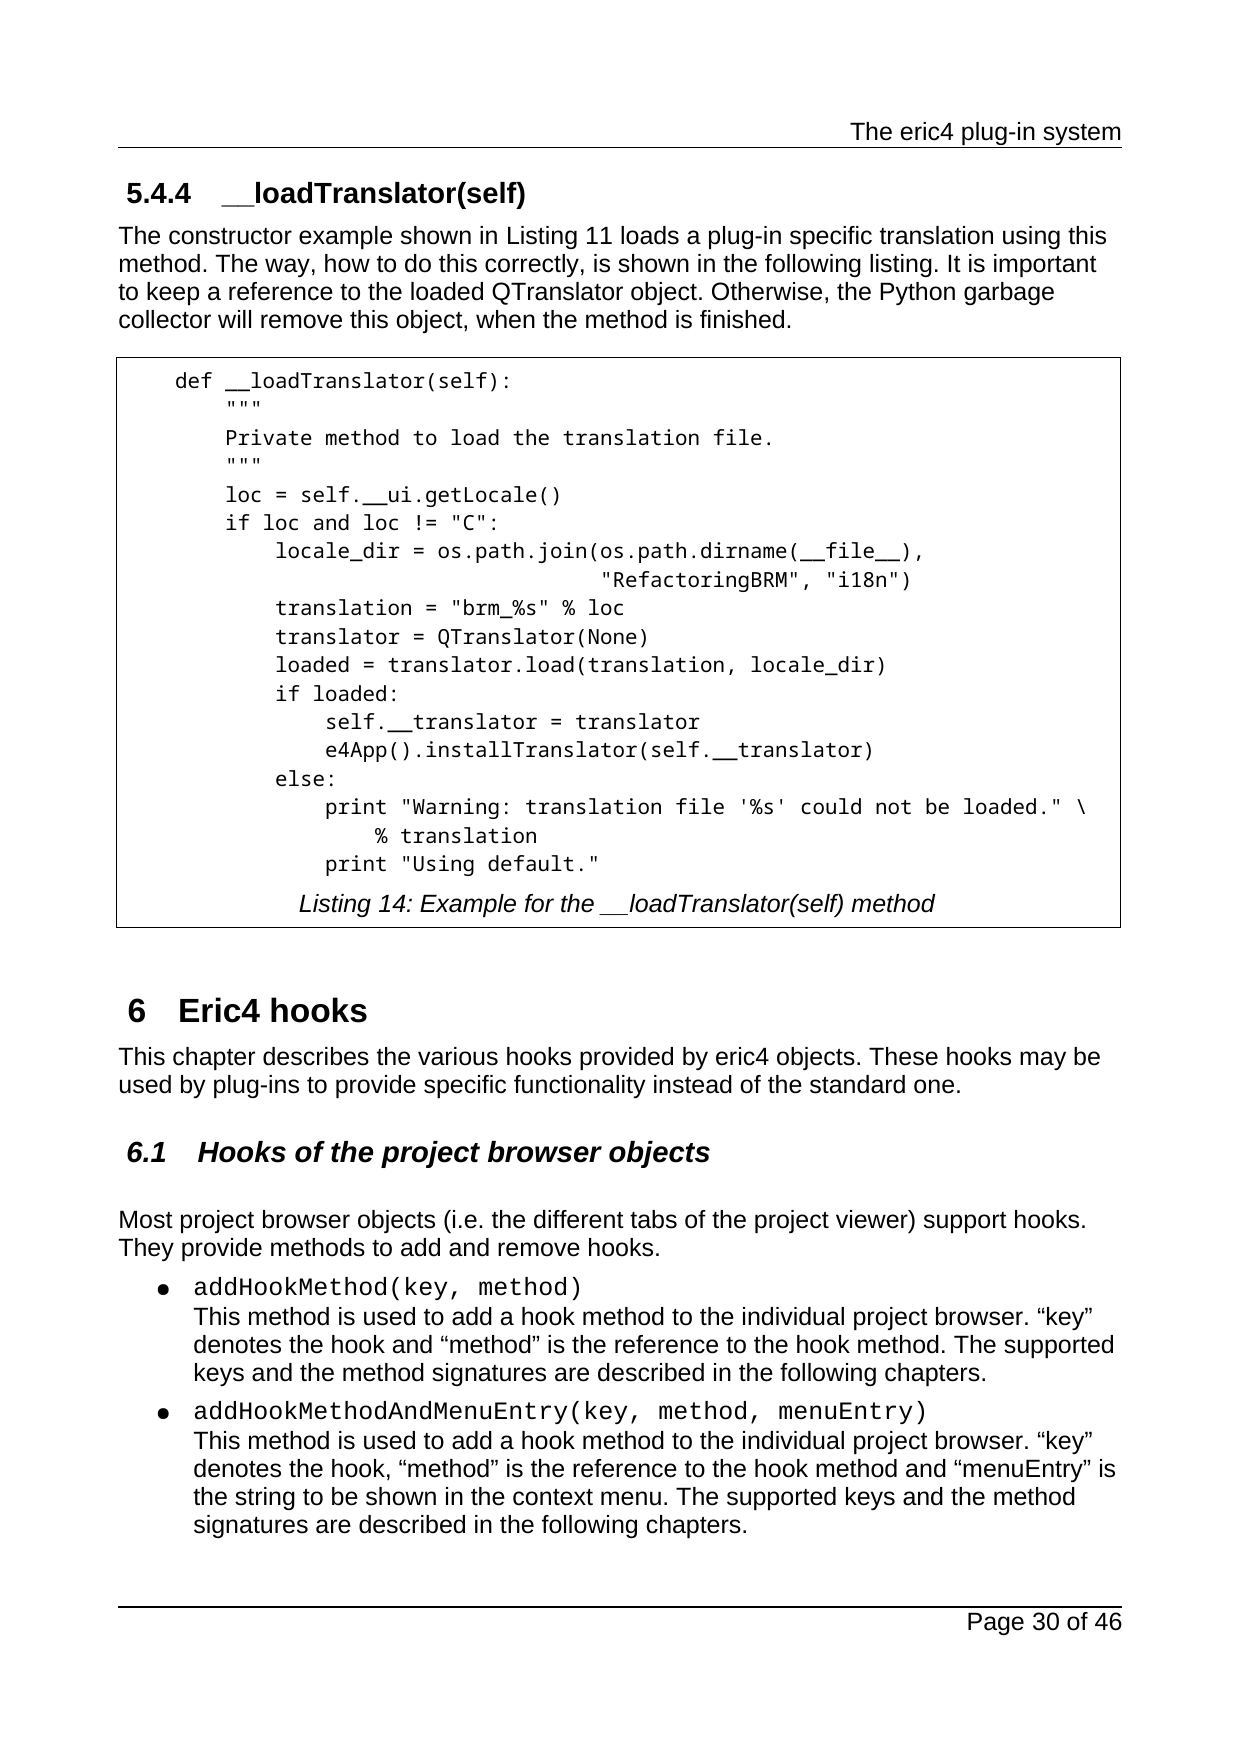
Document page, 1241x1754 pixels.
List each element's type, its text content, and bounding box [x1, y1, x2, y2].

list else: [125, 764, 1112, 792]
list print "Warning: translation file '%s' could not be loaded." \ [125, 792, 1112, 821]
list def __loadTranslator(self): [125, 366, 1112, 394]
subtitle __loadTranslator(self) [118, 177, 1122, 210]
list locale_dir = os.path.join(os.path.dirname(__file__), [125, 537, 1112, 565]
list addHookMethod(key, method) This method is used to add a hook method to the individual project browser. “key” denotes the hook and “method” is the reference to the hook method. The supported keys and the method signatures are described in the following chapters. [156, 1274, 1122, 1386]
list loaded = translator.load(translation, locale_dir) [125, 650, 1112, 679]
list addHookMethodAndMenuEntry(key, method, menuEntry) This method is used to add a hook method to the individual project browser. “key” denotes the hook, “method” is the reference to the hook method and “menuEntry” is the string to be shown in the context menu. The supported keys and the method signatures are described in the following chapters. [156, 1399, 1122, 1539]
list translator = QTranslator(None) [125, 622, 1112, 650]
list if loc and loc != "C": [125, 508, 1112, 537]
list % translation [125, 821, 1112, 849]
text The constructor example shown in Listing 11 loads a plug-in specific translation using this method. The way, how to do this correctly, is shown in the following listing. It is important to keep a reference to the loaded QTranslator object. Otherwise, the Python garbage collector will remove this object, when the method is finished. [118, 222, 1122, 334]
list Private method to load the translation file. [125, 423, 1112, 451]
list loc = self.__ui.getLocale() [125, 480, 1112, 508]
list "RefactoringBRM", "i18n") [125, 565, 1112, 593]
list if loaded: [125, 679, 1112, 707]
text Most project browser objects (i.e. the different tabs of the project viewer) support hooks. They provide methods to add and remove hooks. [118, 1206, 1122, 1262]
list print "Using default." [125, 849, 1112, 878]
list translation = "brm_%s" % loc [125, 593, 1112, 622]
list self.__translator = translator [125, 707, 1112, 736]
subtitle Eric4 hooks [118, 992, 1122, 1030]
list Listing 14: Example for the __loadTranslator(self) method [125, 890, 1112, 918]
subtitle Hooks of the project browser objects [118, 1136, 1122, 1168]
list e4App().installTranslator(self.__translator) [125, 736, 1112, 764]
text This chapter describes the various hooks provided by eric4 objects. These hooks may be used by plug-ins to provide specific functionality instead of the standard one. [118, 1042, 1122, 1098]
list """ [125, 451, 1112, 480]
list """ [125, 394, 1112, 423]
